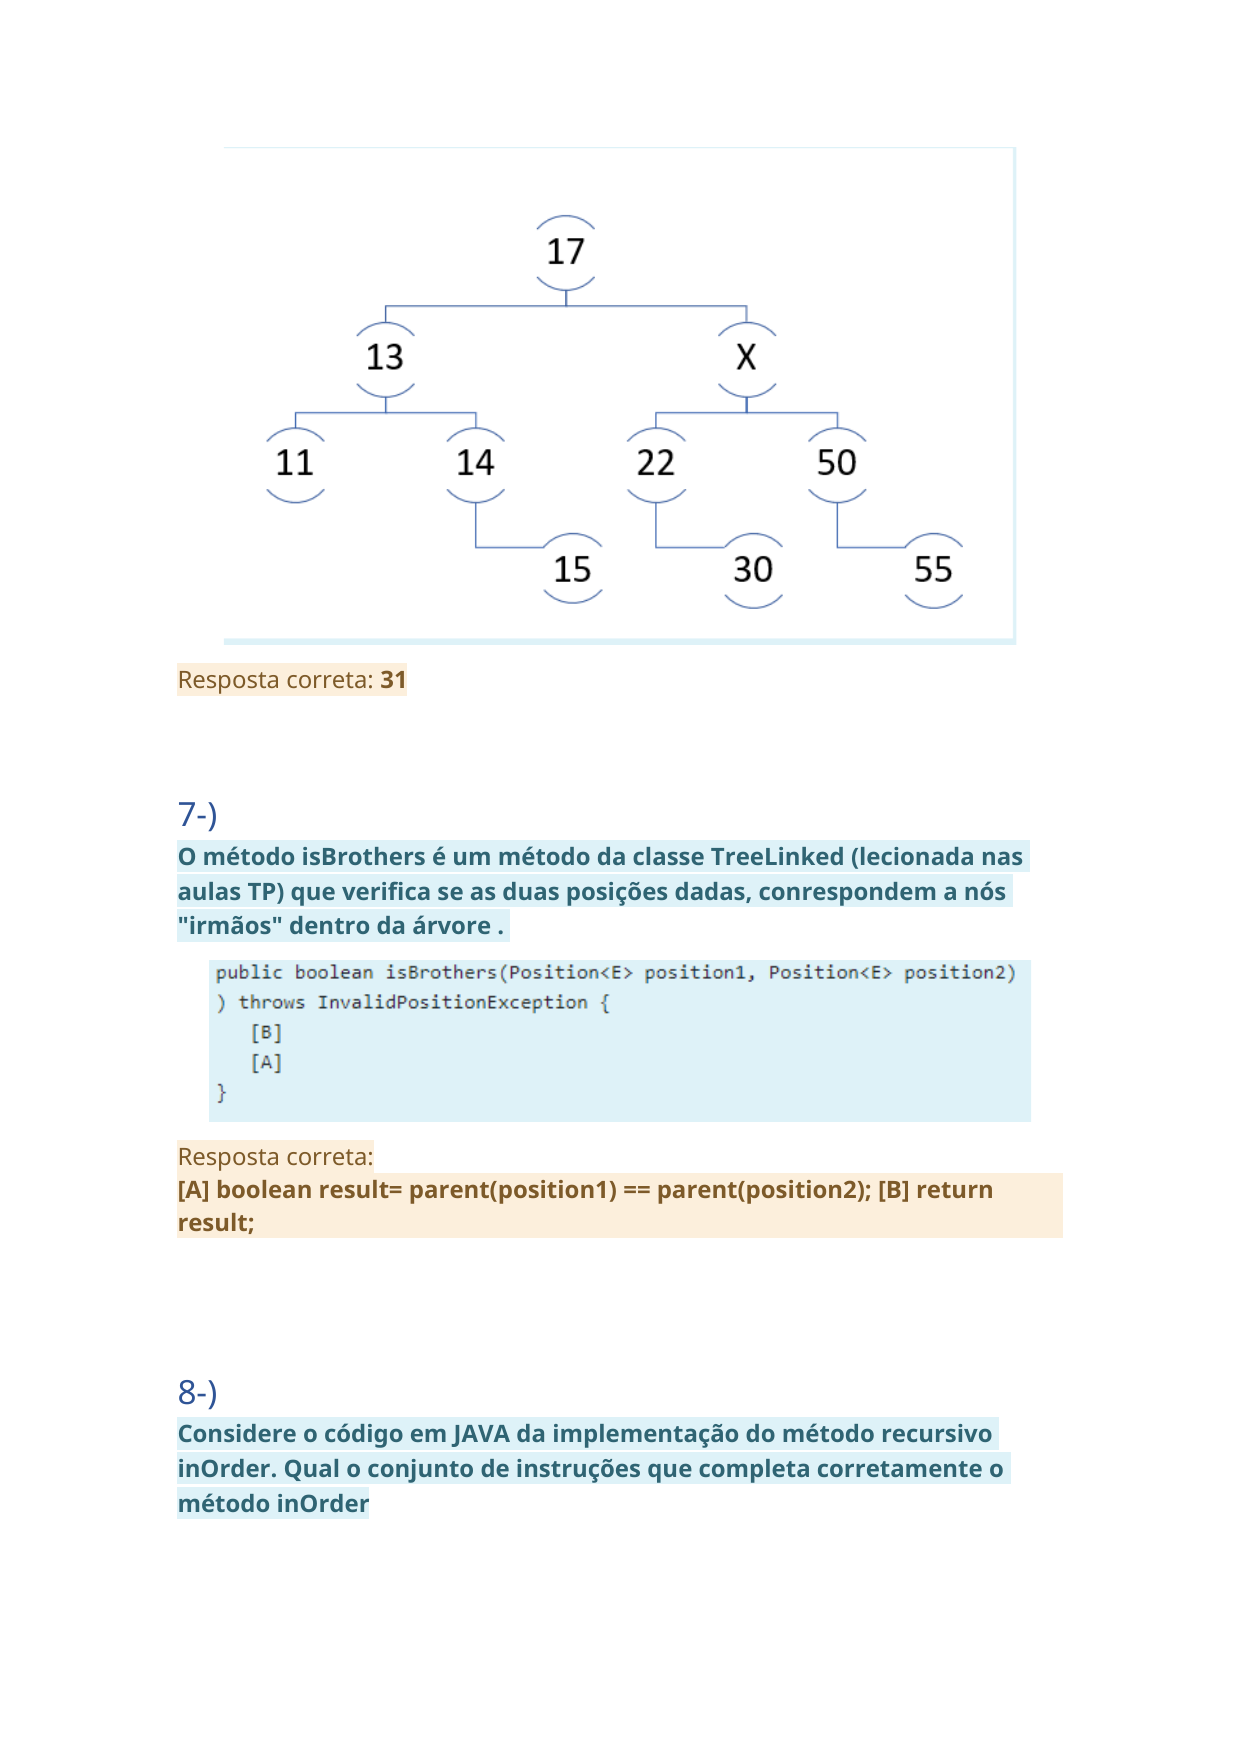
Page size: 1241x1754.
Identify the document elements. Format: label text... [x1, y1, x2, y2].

subtitle 8-) [177, 1368, 1063, 1414]
text Resposta correta: [177, 1140, 1063, 1173]
text Resposta correta: 31 [177, 663, 1063, 696]
text [A] boolean result= parent(position1) == parent(position2); [B] return result; [177, 1173, 1063, 1238]
subtitle 7-) [177, 791, 1063, 836]
text O método isBrothers é um método da classe TreeLinked (lecionada nas aulas TP) que verifica se as duas posições dadas, conrespondem a nós "irmãos" dentro da árvore . [177, 839, 1063, 942]
text Considere o código em JAVA da implementação do método recursivo inOrder. Qual o conjunto de instruções que completa corretamente o método inOrder [177, 1417, 1063, 1519]
